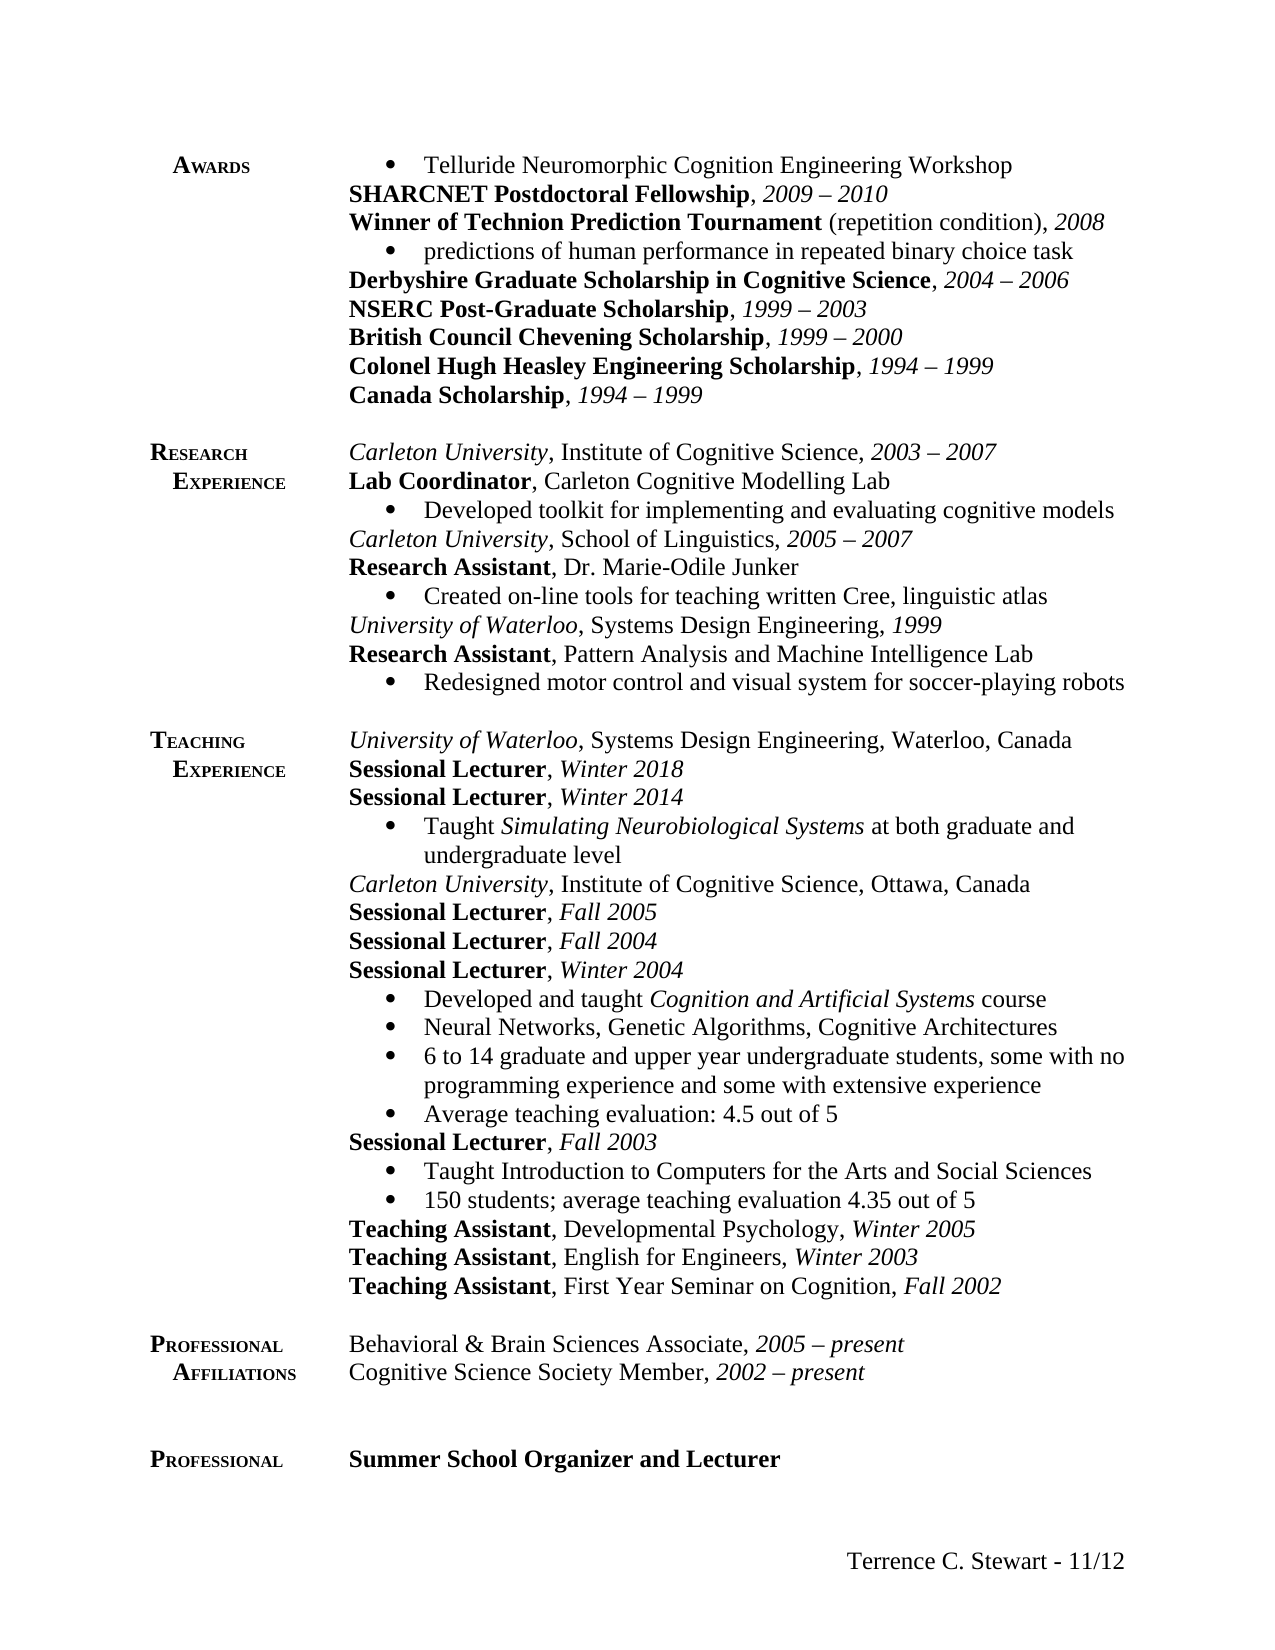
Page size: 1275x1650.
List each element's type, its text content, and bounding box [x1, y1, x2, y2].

table_cell Carleton University, Institute of Cognitive Science, 2003 – 2007 Lab Coordinator, Carleton Cognitive Modelling Lab Developed toolkit for implementing and evaluating cognitive models Carleton University, School of Linguistics, 2005 – 2007 Research Assistant, Dr. Marie-Odile Junker Created on-line tools for teaching written Cree, linguistic atlas University of Waterloo, Systems Design Engineering, 1999 Research Assistant, Pattern Analysis and Machine Intelligence Lab Redesigned motor control and visual system for soccer-playing robots [338, 438, 1136, 725]
table_cell Research Experience [139, 438, 337, 725]
table_cell Professional [139, 1444, 337, 1472]
table_cell Most Promising New Neuromorph Award, 2011 Telluride Neuromorphic Cognition Engineering Workshop SHARCNET Postdoctoral Fellowship, 2009 – 2010 Winner of Technion Prediction Tournament (repetition condition), 2008 predictions of human performance in repeated binary choice task Derbyshire Graduate Scholarship in Cognitive Science, 2004 – 2006 NSERC Post-Graduate Scholarship, 1999 – 2003 British Council Chevening Scholarship, 1999 – 2000 Colonel Hugh Heasley Engineering Scholarship, 1994 – 1999 Canada Scholarship, 1994 – 1999 [338, 150, 1136, 437]
table_cell Professional Affiliations [139, 1329, 337, 1444]
table_cell Teaching Experience [139, 725, 337, 1329]
table_cell Awards [139, 150, 337, 437]
table_cell University of Waterloo, Systems Design Engineering, Waterloo, Canada Sessional Lecturer, Winter 2018 Sessional Lecturer, Winter 2014 Taught Simulating Neurobiological Systems at both graduate and undergraduate level Carleton University, Institute of Cognitive Science, Ottawa, Canada Sessional Lecturer, Fall 2005 Sessional Lecturer, Fall 2004 Sessional Lecturer, Winter 2004 Developed and taught Cognition and Artificial Systems course Neural Networks, Genetic Algorithms, Cognitive Architectures 6 to 14 graduate and upper year undergraduate students, some with no programming experience and some with extensive experience Average teaching evaluation: 4.5 out of 5 Sessional Lecturer, Fall 2003 Taught Introduction to Computers for the Arts and Social Sciences 150 students; average teaching evaluation 4.35 out of 5 Teaching Assistant, Developmental Psychology, Winter 2005 Teaching Assistant, English for Engineers, Winter 2003 Teaching Assistant, First Year Seminar on Cognition, Fall 2002 [338, 725, 1136, 1329]
table_cell Behavioral & Brain Sciences Associate, 2005 – present Cognitive Science Society Member, 2002 – present [338, 1329, 1136, 1444]
